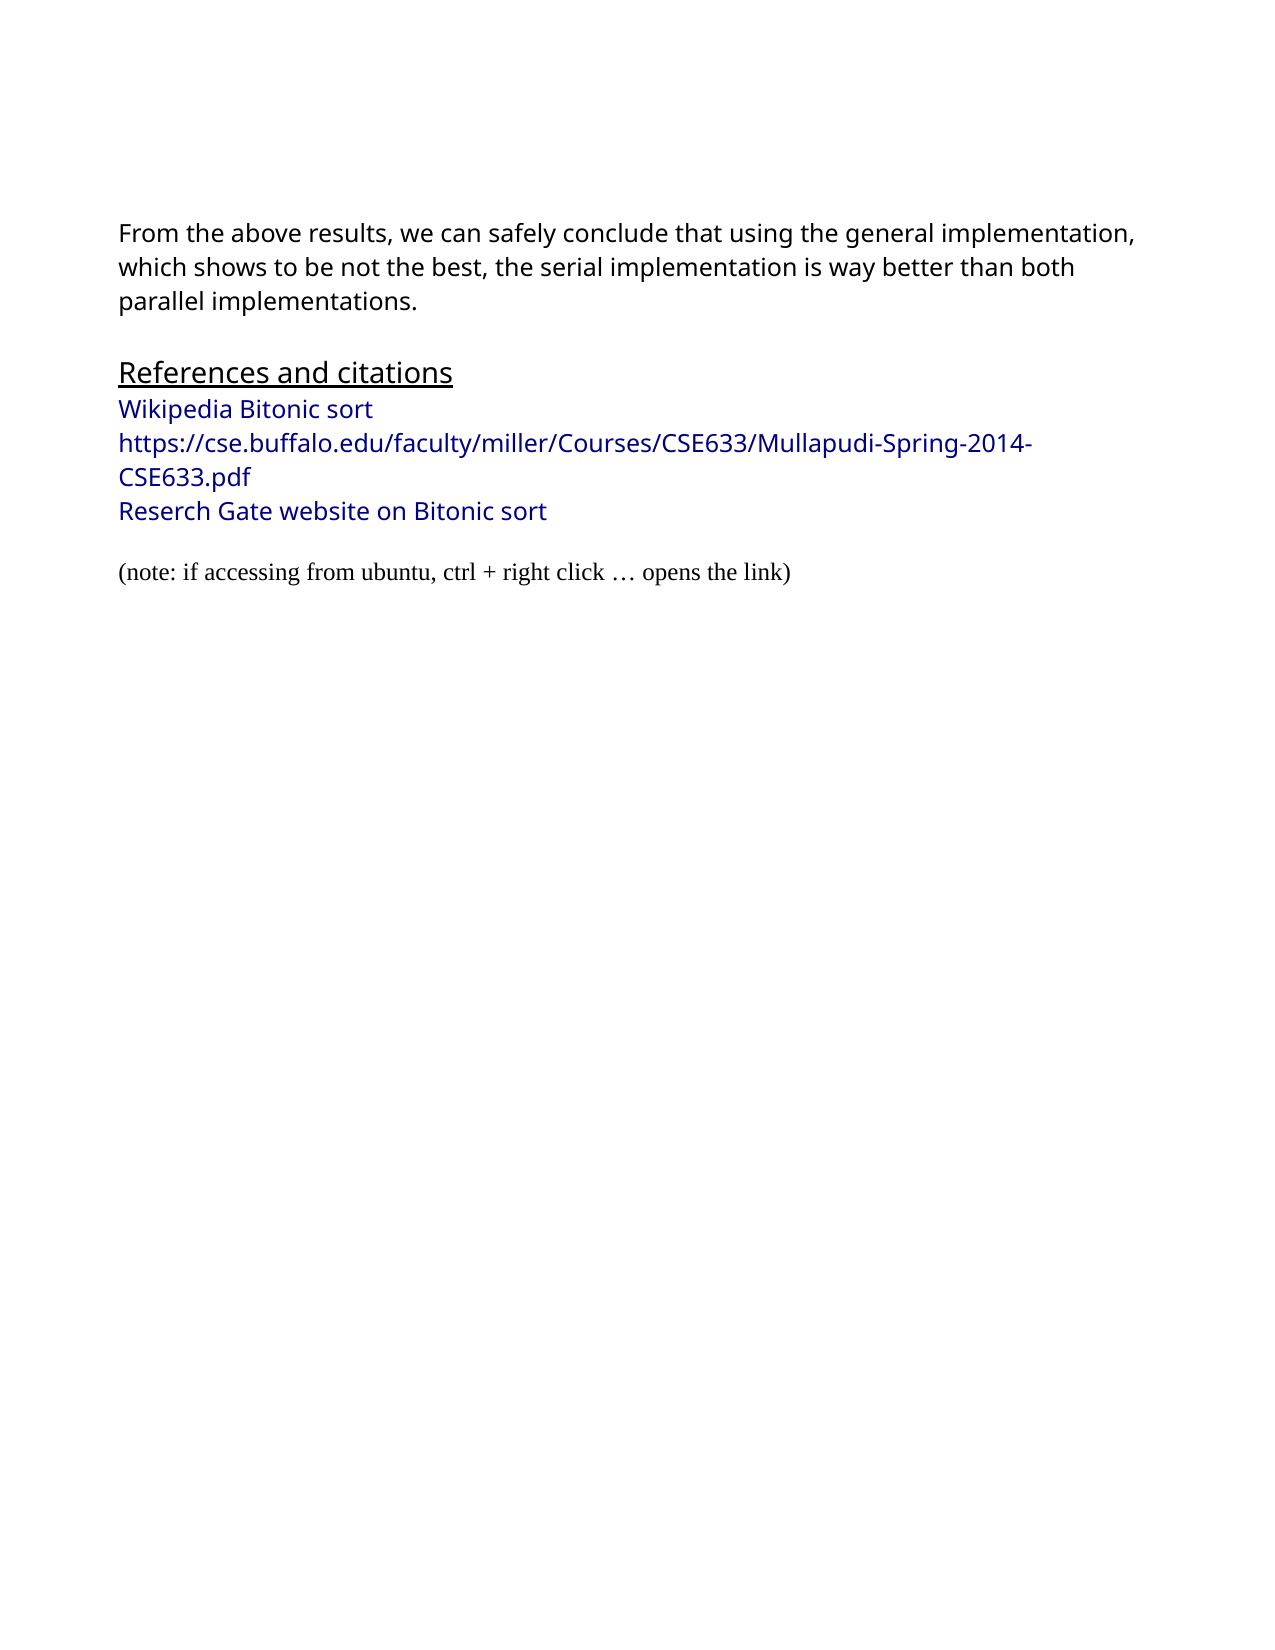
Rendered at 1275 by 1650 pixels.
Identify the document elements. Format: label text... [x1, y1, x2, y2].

text (note: if accessing from ubuntu, ctrl + right click … opens the link) [118, 557, 1157, 585]
text References and citations [118, 352, 1157, 392]
text https://cse.buffalo.edu/faculty/miller/Courses/CSE633/Mullapudi-Spring-2014-CSE633.pdf [118, 426, 1157, 494]
text From the above results, we can safely conclude that using the general implementation, which shows to be not the best, the serial implementation is way better than both parallel implementations. [118, 216, 1157, 318]
text Reserch Gate website on Bitonic sort [118, 494, 1157, 528]
text Wikipedia Bitonic sort [118, 392, 1157, 426]
